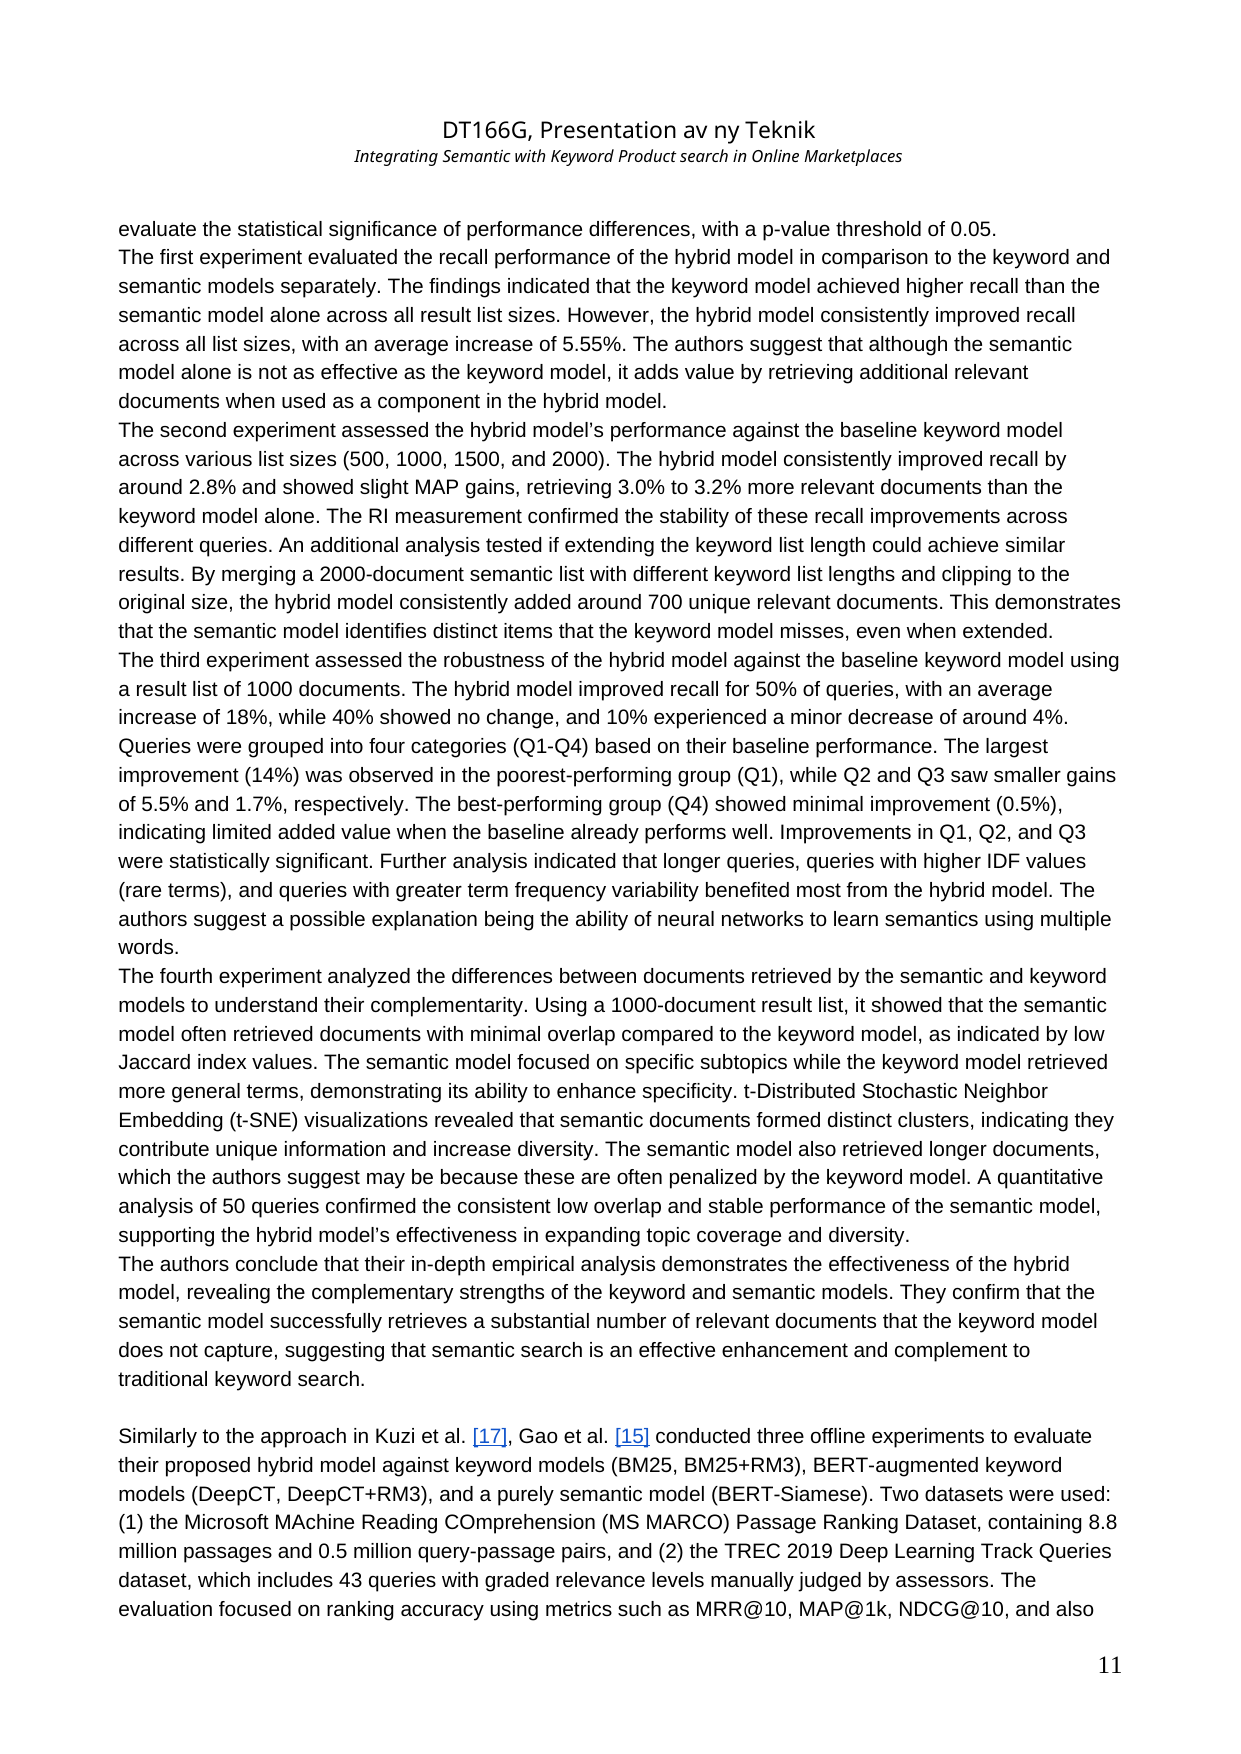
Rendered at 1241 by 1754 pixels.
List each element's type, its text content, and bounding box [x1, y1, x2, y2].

text Similarly to the approach in Kuzi et al. [17], Gao et al. [15] conducted three offline experiments to evaluate their proposed hybrid model against keyword models (BM25, BM25+RM3), BERT-augmented keyword models (DeepCT, DeepCT+RM3), and a purely semantic model (BERT-Siamese). Two datasets were used: (1) the Microsoft MAchine Reading COmprehension (MS MARCO) Passage Ranking Dataset, containing 8.8 million passages and 0.5 million query-passage pairs, and (2) the TREC 2019 Deep Learning Track Queries dataset, which includes 43 queries with graded relevance levels manually judged by assessors. The evaluation focused on ranking accuracy using metrics such as MRR@10, MAP@1k, NDCG@10, and also [118, 1424, 1122, 1620]
text The third experiment assessed the robustness of the hybrid model against the baseline keyword model using a result list of 1000 documents. The hybrid model improved recall for 50% of queries, with an average increase of 18%, while 40% showed no change, and 10% experienced a minor decrease of around 4%. Queries were grouped into four categories (Q1-Q4) based on their baseline performance. The largest improvement (14%) was observed in the poorest-performing group (Q1), while Q2 and Q3 saw smaller gains of 5.5% and 1.7%, respectively. The best-performing group (Q4) showed minimal improvement (0.5%), indicating limited added value when the baseline already performs well. Improvements in Q1, Q2, and Q3 were statistically significant. Further analysis indicated that longer queries, queries with higher IDF values (rare terms), and queries with greater term frequency variability benefited most from the hybrid model. The authors suggest a possible explanation being the ability of neural networks to learn semantics using multiple words. The fourth experiment analyzed the differences between documents retrieved by the semantic and keyword models to understand their complementarity. Using a 1000-document result list, it showed that the semantic model often retrieved documents with minimal overlap compared to the keyword model, as indicated by low Jaccard index values. The semantic model focused on specific subtopics while the keyword model retrieved more general terms, demonstrating its ability to enhance specificity. t-Distributed Stochastic Neighbor Embedding (t-SNE) visualizations revealed that semantic documents formed distinct clusters, indicating they contribute unique information and increase diversity. The semantic model also retrieved longer documents, which the authors suggest may be because these are often penalized by the keyword model. A quantitative analysis of 50 queries confirmed the consistent low overlap and stable performance of the semantic model, supporting the hybrid model’s effectiveness in expanding topic coverage and diversity. [118, 648, 1122, 1247]
text evaluate the statistical significance of performance differences, with a p-value threshold of 0.05. The first experiment evaluated the recall performance of the hybrid model in comparison to the keyword and semantic models separately. The findings indicated that the keyword model achieved higher recall than the semantic model alone across all result list sizes. However, the hybrid model consistently improved recall across all list sizes, with an average increase of 5.55%. The authors suggest that although the semantic model alone is not as effective as the keyword model, it adds value by retrieving additional relevant documents when used as a component in the hybrid model. The second experiment assessed the hybrid model’s performance against the baseline keyword model across various list sizes (500, 1000, 1500, and 2000). The hybrid model consistently improved recall by around 2.8% and showed slight MAP gains, retrieving 3.0% to 3.2% more relevant documents than the keyword model alone. The RI measurement confirmed the stability of these recall improvements across different queries. An additional analysis tested if extending the keyword list length could achieve similar results. By merging a 2000-document semantic list with different keyword list lengths and clipping to the original size, the hybrid model consistently added around 700 unique relevant documents. This demonstrates that the semantic model identifies distinct items that the keyword model misses, even when extended. [118, 216, 1122, 643]
text The authors conclude that their in-depth empirical analysis demonstrates the effectiveness of the hybrid model, revealing the complementary strengths of the keyword and semantic models. They confirm that the semantic model successfully retrieves a substantial number of relevant documents that the keyword model does not capture, suggesting that semantic search is an effective enhancement and complement to traditional keyword search. [118, 1251, 1122, 1390]
